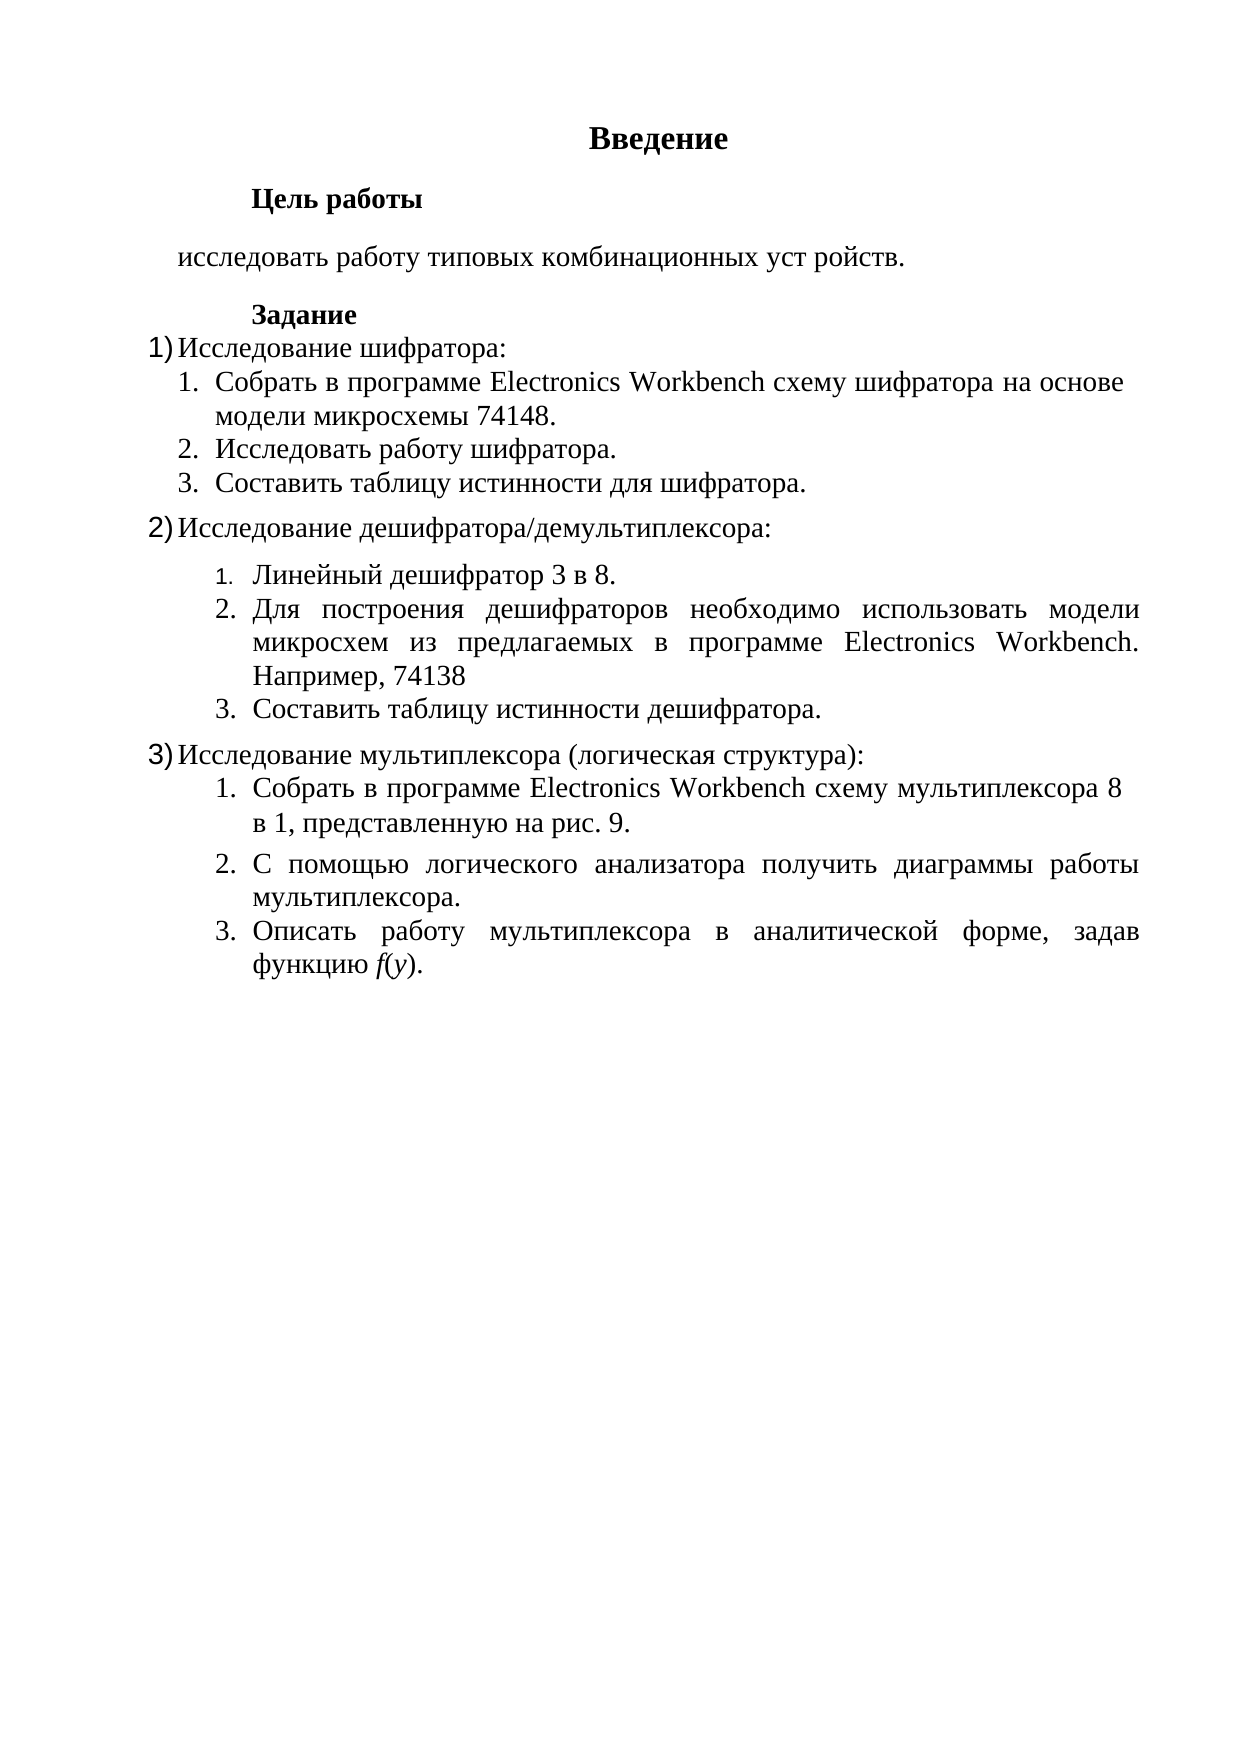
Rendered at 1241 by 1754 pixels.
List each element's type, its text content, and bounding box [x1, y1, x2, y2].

text Цель работы [148, 181, 1140, 214]
list Линейный дешифратор 3 в 8. [215, 557, 1152, 591]
list Составить таблицу истинности дешифратора. [215, 691, 1152, 725]
list Собрать в программе Electronics Workbench схему мультиплексора 8 [215, 771, 1152, 805]
list Для построения дешифраторов необходимо использовать модели микросхем из предлагаемых в программе Electronics Workbench. Например, 74138 [215, 591, 1140, 691]
text Задание [148, 297, 1140, 331]
list Исследование мультиплексора (логическая структура): [148, 738, 1152, 771]
list Исследование шифратора: [148, 331, 1152, 364]
list Исследовать работу шифратора. [177, 431, 1152, 465]
list Исследование дешифратора/демультиплексора: [148, 511, 1152, 545]
list Собрать в программе Electronics Workbench схему шифратора на основе модели микросхемы 74148. [177, 364, 1152, 431]
list С помощью логического анализатора получить диаграммы работы мультиплексора. [215, 846, 1140, 913]
text исследовать работу типовых комбинационных уст ройств. [148, 239, 1140, 273]
text Введение [148, 118, 1140, 156]
list Составить таблицу истинности для шифратора. [177, 465, 1152, 498]
list Описать работу мультиплексора в аналитической форме, задав функцию f(y). [215, 913, 1139, 980]
text в 1, представленную на рис. 9. [252, 805, 1152, 838]
